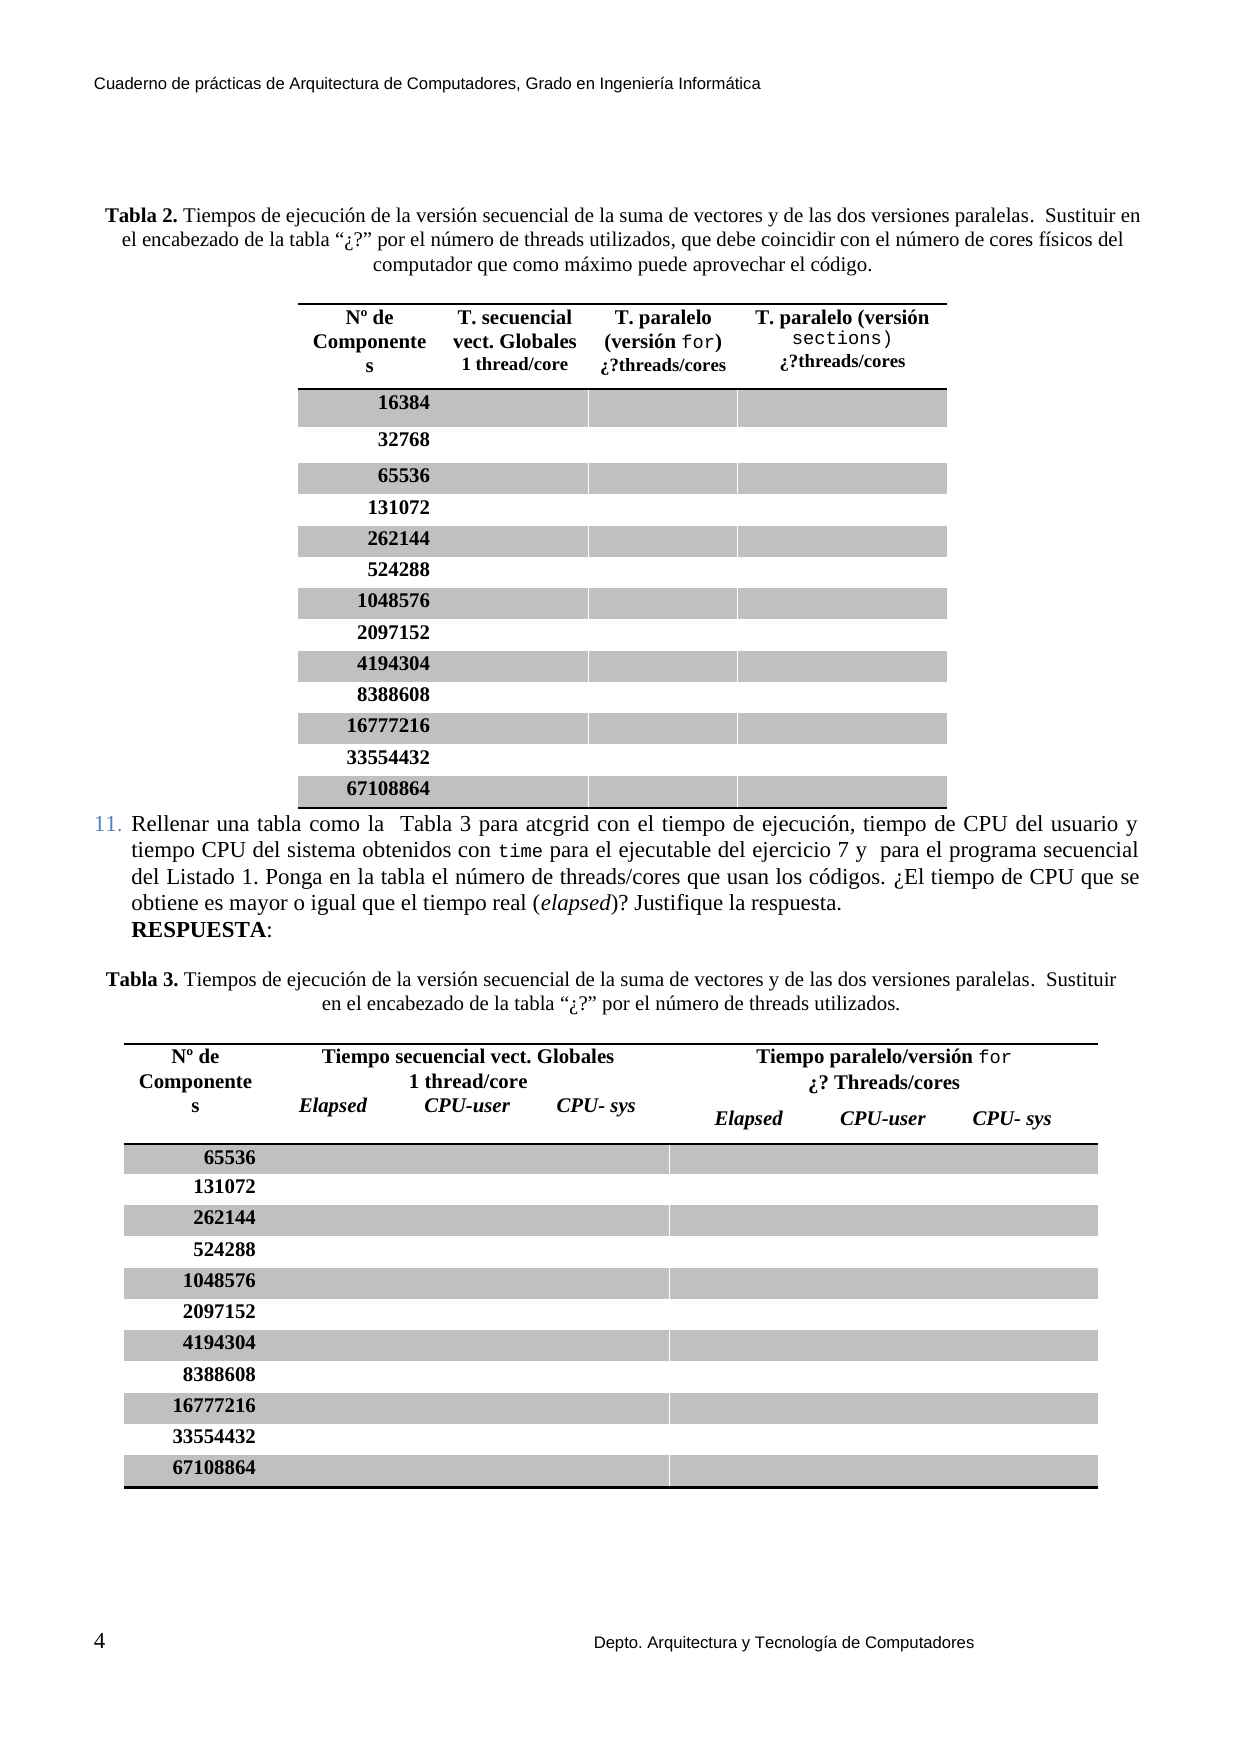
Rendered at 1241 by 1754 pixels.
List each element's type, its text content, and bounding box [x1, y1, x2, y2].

table_cell 8388608 [298, 682, 441, 713]
table_cell [738, 526, 947, 557]
table_cell [441, 427, 588, 463]
table_cell [93, 276, 1152, 809]
table_cell 1048576 [124, 1268, 267, 1299]
table_cell 524288 [124, 1236, 267, 1268]
list Rellenar una tabla como la Tabla 3 para atcgrid con el tiempo de ejecución, tiempo de CPU del usuario y tiempo CPU del sistema obtenidos con time para el ejecutable del ejercicio 7 y para el programa secuencial del Listado 1. Ponga en la tabla el número de threads/cores que usan los códigos. ¿El tiempo de CPU que se obtiene es mayor o igual que el tiempo real (elapsed)? Justifique la respuesta. [94, 809, 1140, 916]
table_cell [670, 1455, 1098, 1486]
table_cell [589, 776, 737, 807]
table_cell [589, 390, 737, 427]
table_cell [670, 1268, 1098, 1299]
table_cell [738, 745, 947, 776]
table_cell [441, 588, 588, 619]
table_header Nº de Componentes [298, 305, 441, 388]
table_cell 32768 [298, 427, 441, 463]
table_cell [441, 390, 588, 427]
table_cell [267, 1455, 669, 1486]
table_cell 524288 [298, 557, 441, 588]
table_header Tabla 2. Tiempos de ejecución de la versión secuencial de la suma de vectores y de las dos versiones paralelas. Sustituir en el encabezado de la tabla “¿?” por el número de threads utilizados, que debe coincidir con el número de cores físicos del computador que como máximo puede aprovechar el código. [93, 178, 1152, 276]
table_cell 2097152 [298, 620, 441, 651]
table_cell [441, 713, 588, 744]
table_cell [267, 1330, 669, 1361]
table_cell [670, 1424, 1098, 1455]
table_cell 262144 [298, 526, 441, 557]
table_cell [267, 1236, 669, 1268]
table_cell [738, 713, 947, 744]
table_cell 1048576 [298, 588, 441, 619]
table_cell 33554432 [298, 745, 441, 776]
table_cell 16777216 [298, 713, 441, 744]
table_cell [267, 1174, 669, 1205]
table_cell 33554432 [124, 1424, 267, 1455]
table_cell 4194304 [124, 1330, 267, 1361]
table_cell [83, 1015, 1139, 1042]
table_cell [267, 1361, 669, 1393]
table_cell [589, 588, 737, 619]
table_cell [589, 427, 737, 463]
table_cell [670, 1361, 1098, 1393]
table_cell 67108864 [124, 1455, 267, 1486]
table_cell [738, 463, 947, 494]
table_cell [441, 682, 588, 713]
table_cell [589, 526, 737, 557]
table_cell [670, 1393, 1098, 1424]
table_cell [441, 526, 588, 557]
table_cell [589, 495, 737, 526]
table_cell [670, 1236, 1098, 1268]
table_cell [738, 682, 947, 713]
table_cell [589, 713, 737, 744]
table_cell 65536 [124, 1145, 267, 1174]
table_cell [441, 463, 588, 494]
table_cell [441, 745, 588, 776]
table_cell 4194304 [298, 651, 441, 682]
table_cell [589, 682, 737, 713]
table_cell [267, 1268, 669, 1299]
table_cell [738, 495, 947, 526]
table_header T. paralelo (versión sections) ¿?threads/cores [738, 305, 947, 388]
table_cell 65536 [298, 463, 441, 494]
table_cell [441, 651, 588, 682]
table_header T. paralelo (versión for) ¿?threads/cores [589, 305, 737, 388]
table_cell [670, 1299, 1098, 1330]
table_header Tabla 3. Tiempos de ejecución de la versión secuencial de la suma de vectores y de las dos versiones paralelas. Sustituir en el encabezado de la tabla “¿?” por el número de threads utilizados. [83, 942, 1139, 1015]
table_cell [267, 1424, 669, 1455]
table_cell 16384 [298, 390, 441, 427]
table_header T. secuencial vect. Globales 1 thread/core [441, 305, 588, 388]
table_cell 131072 [124, 1174, 267, 1205]
table_cell [267, 1145, 669, 1174]
table_cell [738, 620, 947, 651]
table_cell [738, 776, 947, 807]
table_cell [589, 463, 737, 494]
text RESPUESTA: [131, 916, 1140, 942]
table_cell [267, 1393, 669, 1424]
table_cell [670, 1145, 1098, 1174]
table_cell [441, 557, 588, 588]
table_cell [589, 620, 737, 651]
table_cell 8388608 [124, 1361, 267, 1393]
table_cell [589, 745, 737, 776]
table_cell [738, 557, 947, 588]
table_cell [738, 427, 947, 463]
table_cell [670, 1205, 1098, 1236]
table_header Tiempo paralelo/versión for ¿? Threads/cores Elapsed CPU-user CPU- sys [670, 1045, 1098, 1143]
table_cell [589, 651, 737, 682]
table_header Tiempo secuencial vect. Globales 1 thread/core Elapsed CPU-user CPU- sys [267, 1045, 669, 1143]
table_cell [267, 1205, 669, 1236]
table_header Nº de Componentes [124, 1045, 267, 1143]
table_cell 262144 [124, 1205, 267, 1236]
table_cell [441, 776, 588, 807]
table_cell [441, 620, 588, 651]
table_cell 131072 [298, 495, 441, 526]
table_cell [1098, 1043, 1139, 1488]
table_cell 67108864 [298, 776, 441, 807]
table_cell [589, 557, 737, 588]
table_cell [670, 1330, 1098, 1361]
table_cell [441, 495, 588, 526]
table_cell [670, 1174, 1098, 1205]
table_cell [738, 390, 947, 427]
table_cell [83, 1043, 124, 1488]
table_cell [738, 588, 947, 619]
table_cell 2097152 [124, 1299, 267, 1330]
table_cell 16777216 [124, 1393, 267, 1424]
table_cell [267, 1299, 669, 1330]
table_cell [738, 651, 947, 682]
